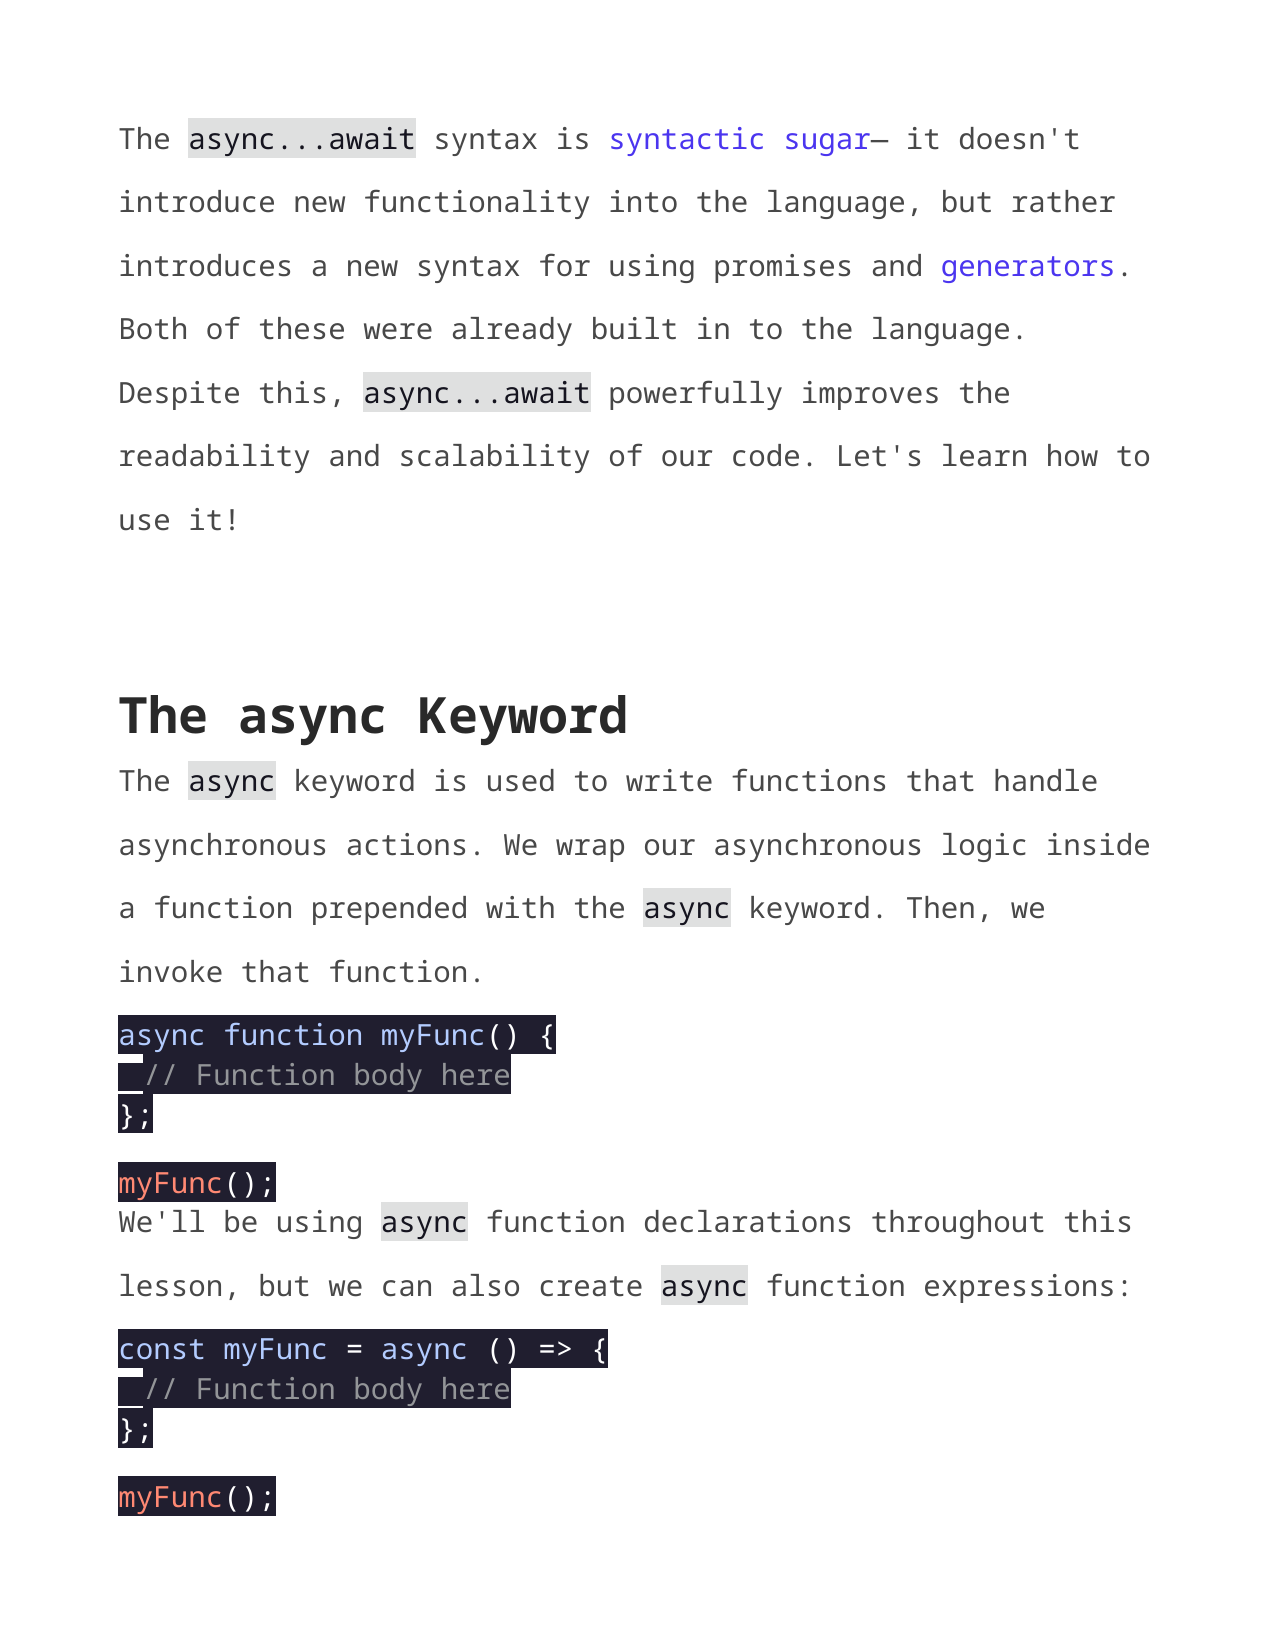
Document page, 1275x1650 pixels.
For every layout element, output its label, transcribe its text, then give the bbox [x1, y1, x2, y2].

text We'll be using async function declarations throughout this lesson, but we can also create async function expressions: [118, 1202, 1157, 1305]
text // Function body here [118, 1054, 1157, 1094]
text The async keyword is used to write functions that handle asynchronous actions. We wrap our asynchronous logic inside a function prepended with the async keyword. Then, we invoke that function. [118, 761, 1157, 991]
text myFunc(); [118, 1476, 1157, 1516]
text }; [118, 1408, 1157, 1448]
text The async...await syntax is syntactic sugar— it doesn't introduce new functionality into the language, but rather introduces a new syntax for using promises and generators. Both of these were already built in to the language. Despite this, async...await powerfully improves the readability and scalability of our code. Let's learn how to use it! [118, 118, 1157, 538]
text }; [118, 1094, 1157, 1133]
text const myFunc = async () => { [118, 1328, 1157, 1368]
text async function myFunc() { [118, 1014, 1157, 1054]
subtitle The async Keyword [118, 680, 1157, 748]
text // Function body here [118, 1368, 1157, 1408]
text myFunc(); [118, 1162, 1157, 1202]
